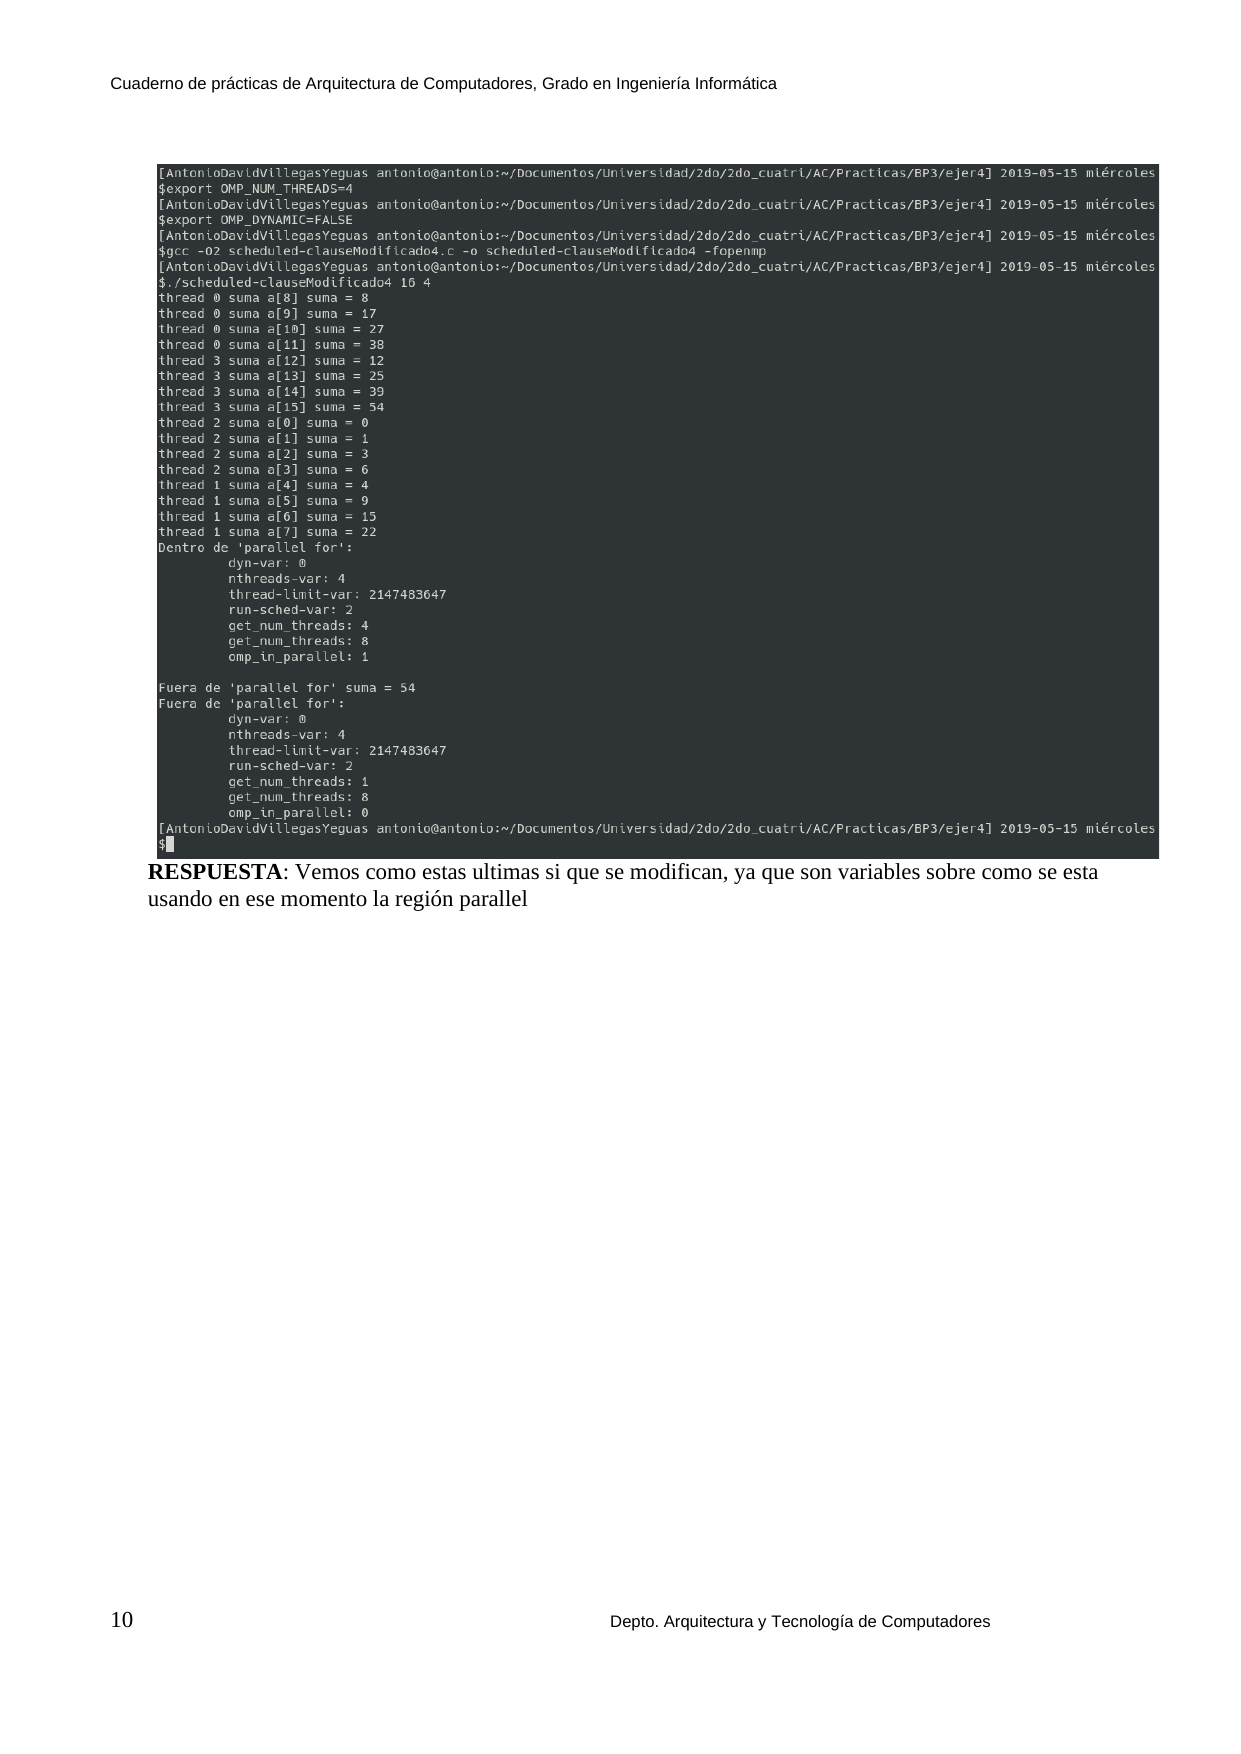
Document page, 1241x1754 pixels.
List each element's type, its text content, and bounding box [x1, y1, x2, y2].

picture [157, 164, 1160, 859]
text RESPUESTA: Vemos como estas ultimas si que se modifican, ya que son variables sobre como se esta usando en ese momento la región parallel [148, 306, 1150, 911]
